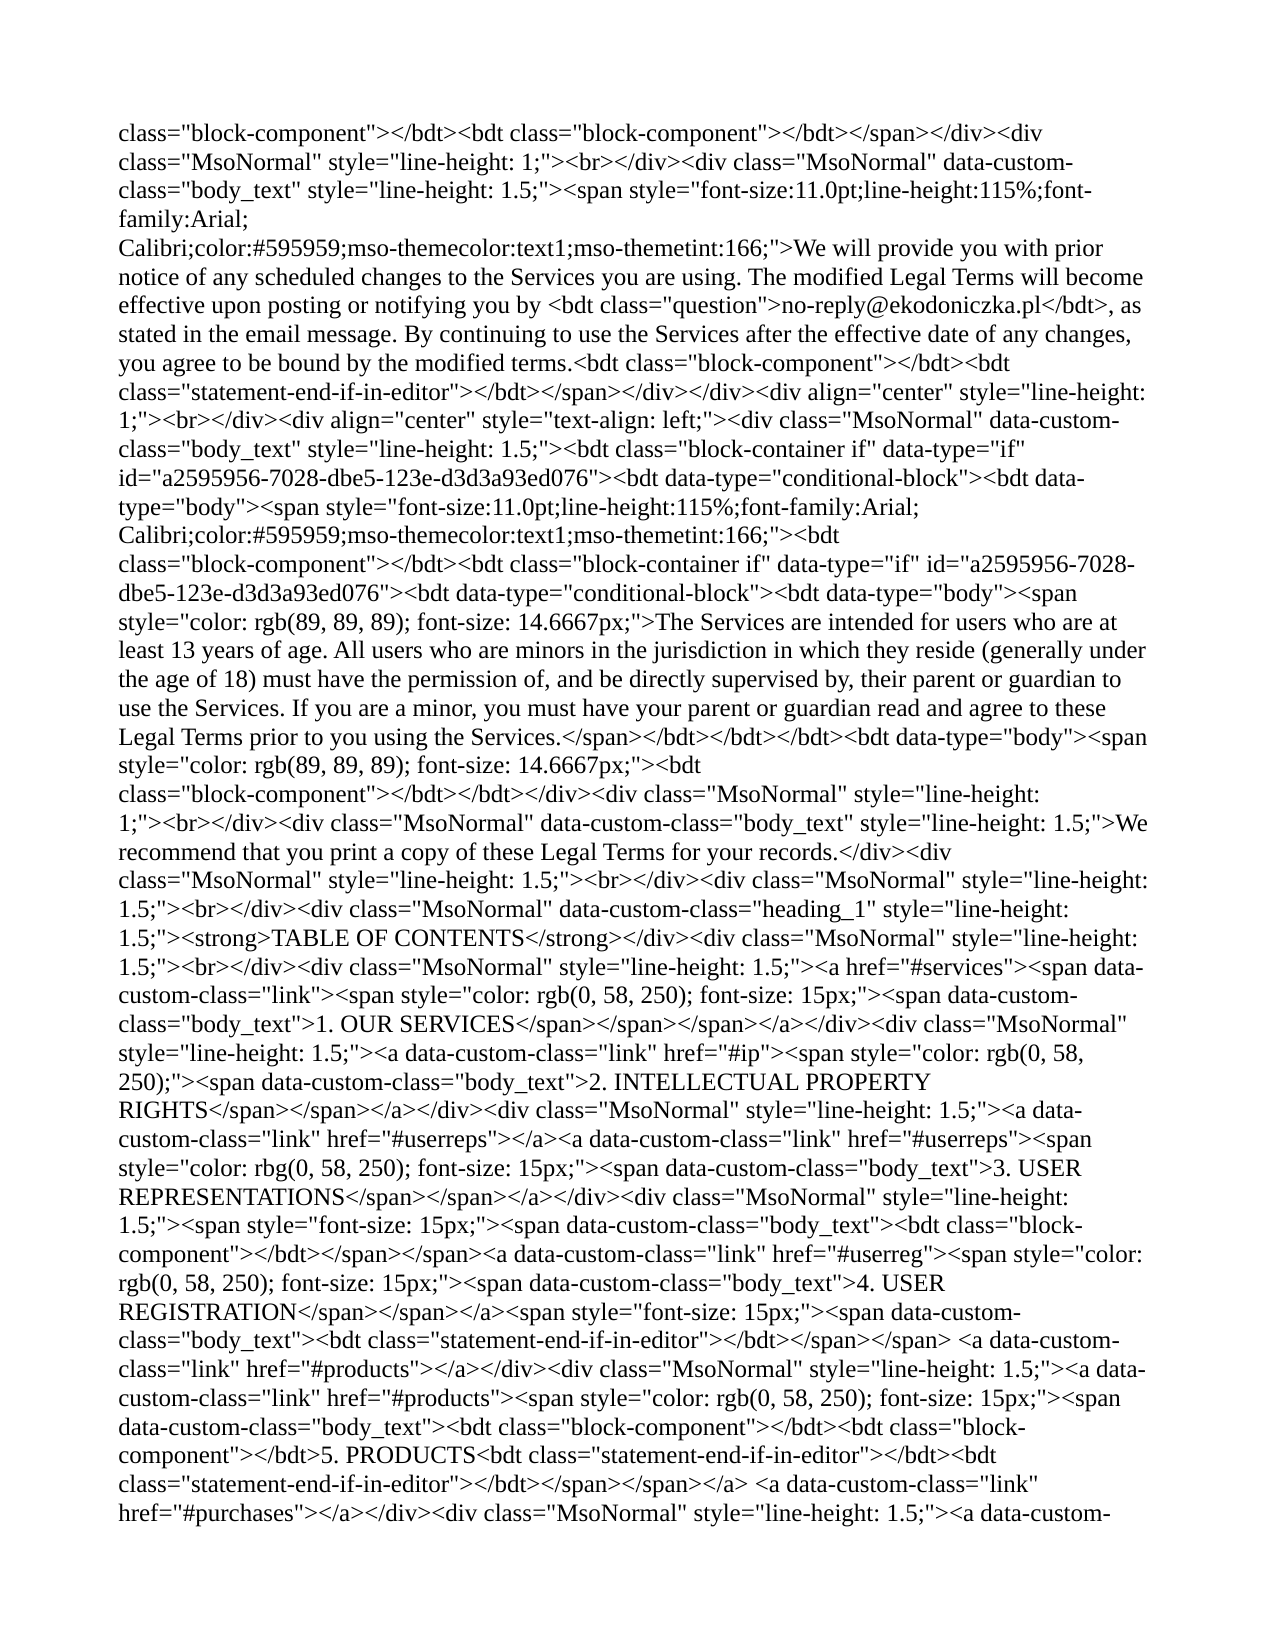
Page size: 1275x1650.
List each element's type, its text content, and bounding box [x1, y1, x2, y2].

text Calibri;color:#595959;mso-themecolor:text1;mso-themetint:166;">We will provide you with prior notice of any scheduled changes to the Services you are using. The modified Legal Terms will become effective upon posting or notifying you by <bdt class="question">no-reply@ekodoniczka.pl</bdt>, as stated in the email message. By continuing to use the Services after the effective date of any changes, you agree to be bound by the modified terms.<bdt class="block-component"></bdt><bdt class="statement-end-if-in-editor"></bdt></span></div></div><div align="center" style="line-height: 1;"><br></div><div align="center" style="text-align: left;"><div class="MsoNormal" data-custom-class="body_text" style="line-height: 1.5;"><bdt class="block-container if" data-type="if" id="a2595956-7028-dbe5-123e-d3d3a93ed076"><bdt data-type="conditional-block"><bdt data-type="body"><span style="font-size:11.0pt;line-height:115%;font-family:Arial; [118, 233, 1157, 521]
text Calibri;color:#595959;mso-themecolor:text1;mso-themetint:166;"><bdt class="block-component"></bdt><bdt class="block-container if" data-type="if" id="a2595956-7028-dbe5-123e-d3d3a93ed076"><bdt data-type="conditional-block"><bdt data-type="body"><span style="color: rgb(89, 89, 89); font-size: 14.6667px;">The Services are intended for users who are at least 13 years of age. All users who are minors in the jurisdiction in which they reside (generally under the age of 18) must have the permission of, and be directly supervised by, their parent or guardian to use the Services. If you are a minor, you must have your parent or guardian read and agree to these Legal Terms prior to you using the Services.</span></bdt></bdt></bdt><bdt data-type="body"><span style="color: rgb(89, 89, 89); font-size: 14.6667px;"><bdt class="block-component"></bdt></bdt></div><div class="MsoNormal" style="line-height: 1;"><br></div><div class="MsoNormal" data-custom-class="body_text" style="line-height: 1.5;">We recommend that you print a copy of these Legal Terms for your records.</div><div class="MsoNormal" style="line-height: 1.5;"><br></div><div class="MsoNormal" style="line-height: 1.5;"><br></div><div class="MsoNormal" data-custom-class="heading_1" style="line-height: 1.5;"><strong>TABLE OF CONTENTS</strong></div><div class="MsoNormal" style="line-height: 1.5;"><br></div><div class="MsoNormal" style="line-height: 1.5;"><a href="#services"><span data-custom-class="link"><span style="color: rgb(0, 58, 250); font-size: 15px;"><span data-custom-class="body_text">1. OUR SERVICES</span></span></span></a></div><div class="MsoNormal" style="line-height: 1.5;"><a data-custom-class="link" href="#ip"><span style="color: rgb(0, 58, 250);"><span data-custom-class="body_text">2. INTELLECTUAL PROPERTY RIGHTS</span></span></a></div><div class="MsoNormal" style="line-height: 1.5;"><a data-custom-class="link" href="#userreps"></a><a data-custom-class="link" href="#userreps"><span style="color: rbg(0, 58, 250); font-size: 15px;"><span data-custom-class="body_text">3. USER REPRESENTATIONS</span></span></a></div><div class="MsoNormal" style="line-height: 1.5;"><span style="font-size: 15px;"><span data-custom-class="body_text"><bdt class="block-component"></bdt></span></span><a data-custom-class="link" href="#userreg"><span style="color: rgb(0, 58, 250); font-size: 15px;"><span data-custom-class="body_text">4. USER REGISTRATION</span></span></a><span style="font-size: 15px;"><span data-custom-class="body_text"><bdt class="statement-end-if-in-editor"></bdt></span></span> <a data-custom-class="link" href="#products"></a></div><div class="MsoNormal" style="line-height: 1.5;"><a data-custom-class="link" href="#products"><span style="color: rgb(0, 58, 250); font-size: 15px;"><span data-custom-class="body_text"><bdt class="block-component"></bdt><bdt class="block-component"></bdt>5. PRODUCTS<bdt class="statement-end-if-in-editor"></bdt><bdt class="statement-end-if-in-editor"></bdt></span></span></a> <a data-custom-class="link" href="#purchases"></a></div><div class="MsoNormal" style="line-height: 1.5;"><a data-custom- [118, 521, 1157, 1527]
text class="block-component"></bdt><bdt class="block-component"></bdt></span></div><div class="MsoNormal" style="line-height: 1;"><br></div><div class="MsoNormal" data-custom-class="body_text" style="line-height: 1.5;"><span style="font-size:11.0pt;line-height:115%;font-family:Arial; [118, 118, 1157, 233]
